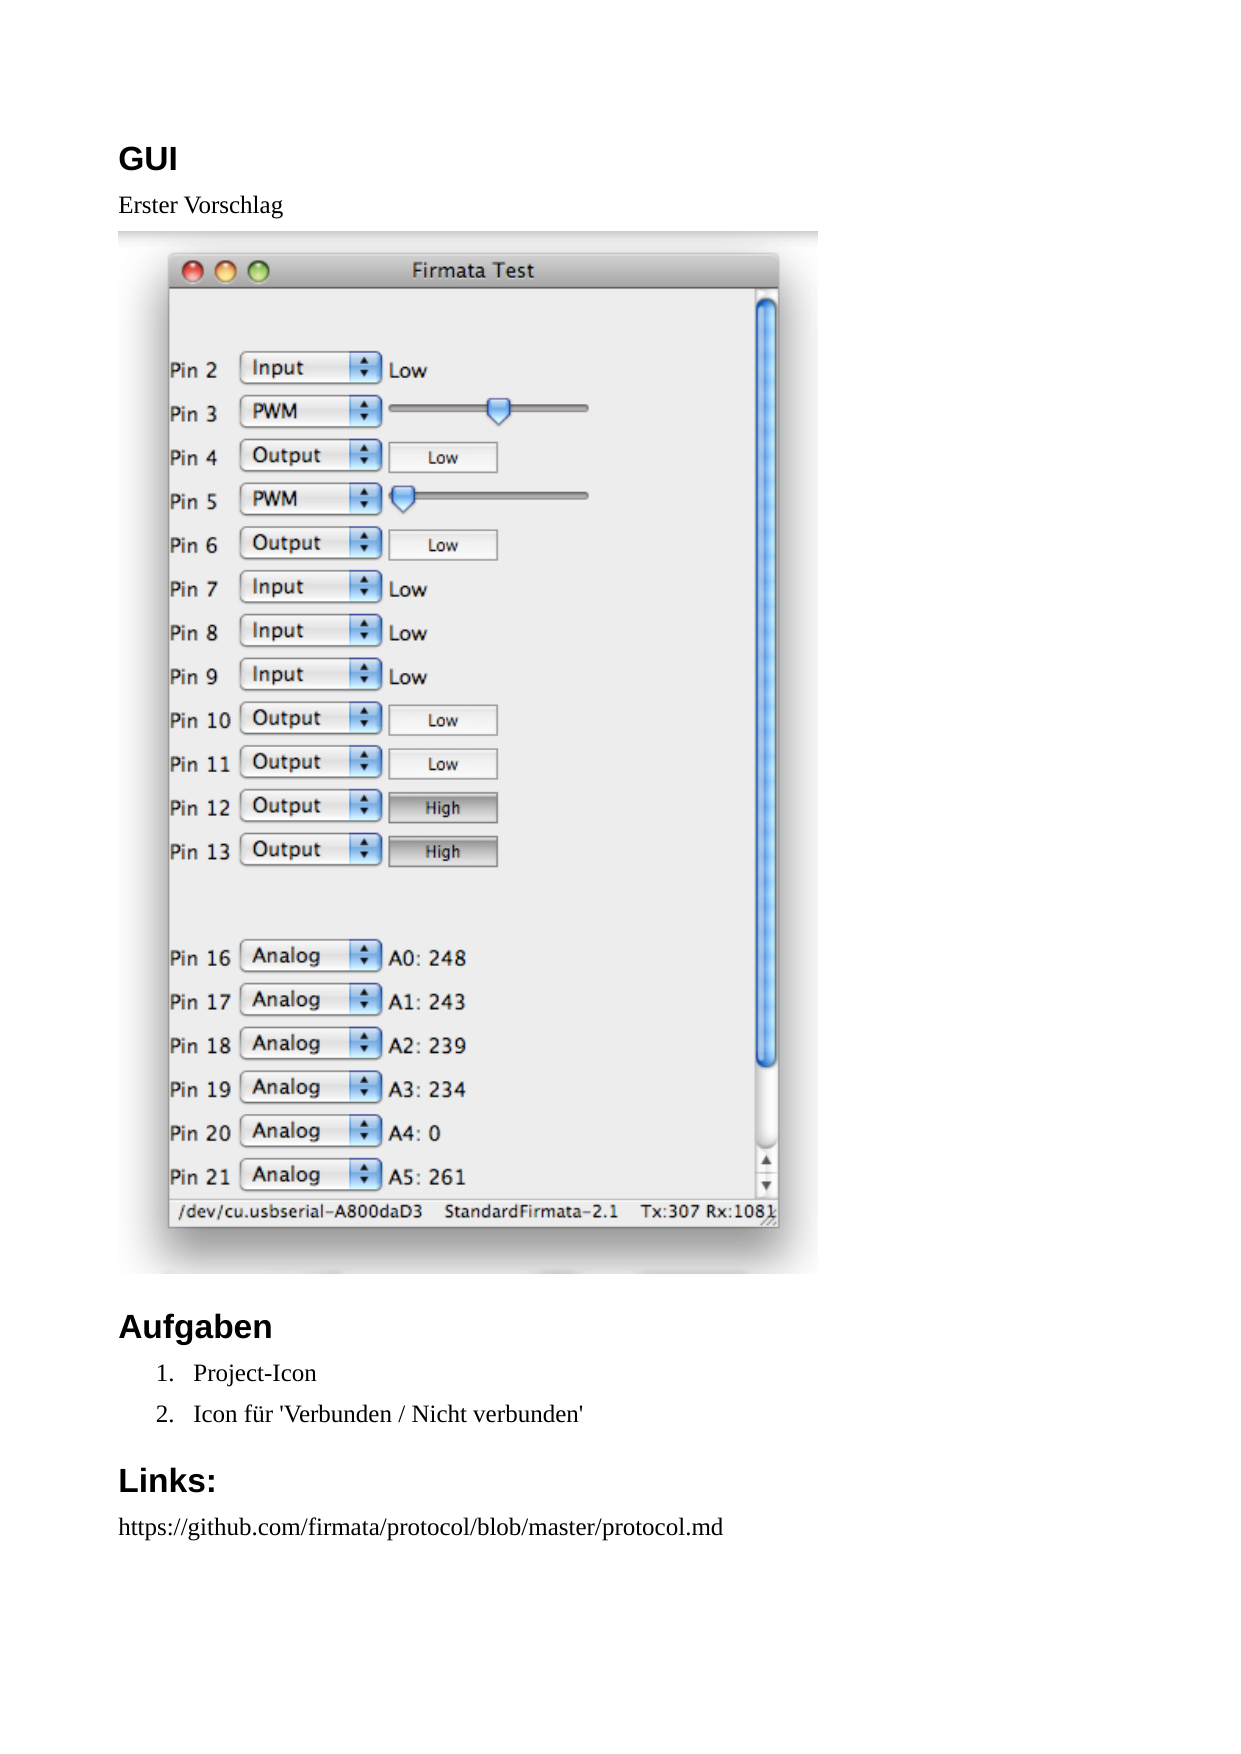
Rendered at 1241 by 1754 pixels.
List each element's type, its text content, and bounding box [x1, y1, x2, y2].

text https://github.com/firmata/protocol/blob/master/protocol.md [118, 1512, 1122, 1541]
picture [118, 231, 818, 1274]
list Project-Icon [156, 1358, 1122, 1387]
text Erster Vorschlag [118, 190, 1122, 219]
subtitle Links: [118, 1461, 1122, 1500]
subtitle GUI [118, 139, 1122, 178]
subtitle Aufgaben [118, 1307, 1122, 1345]
list Icon für 'Verbunden / Nicht verbunden' [156, 1399, 1122, 1428]
